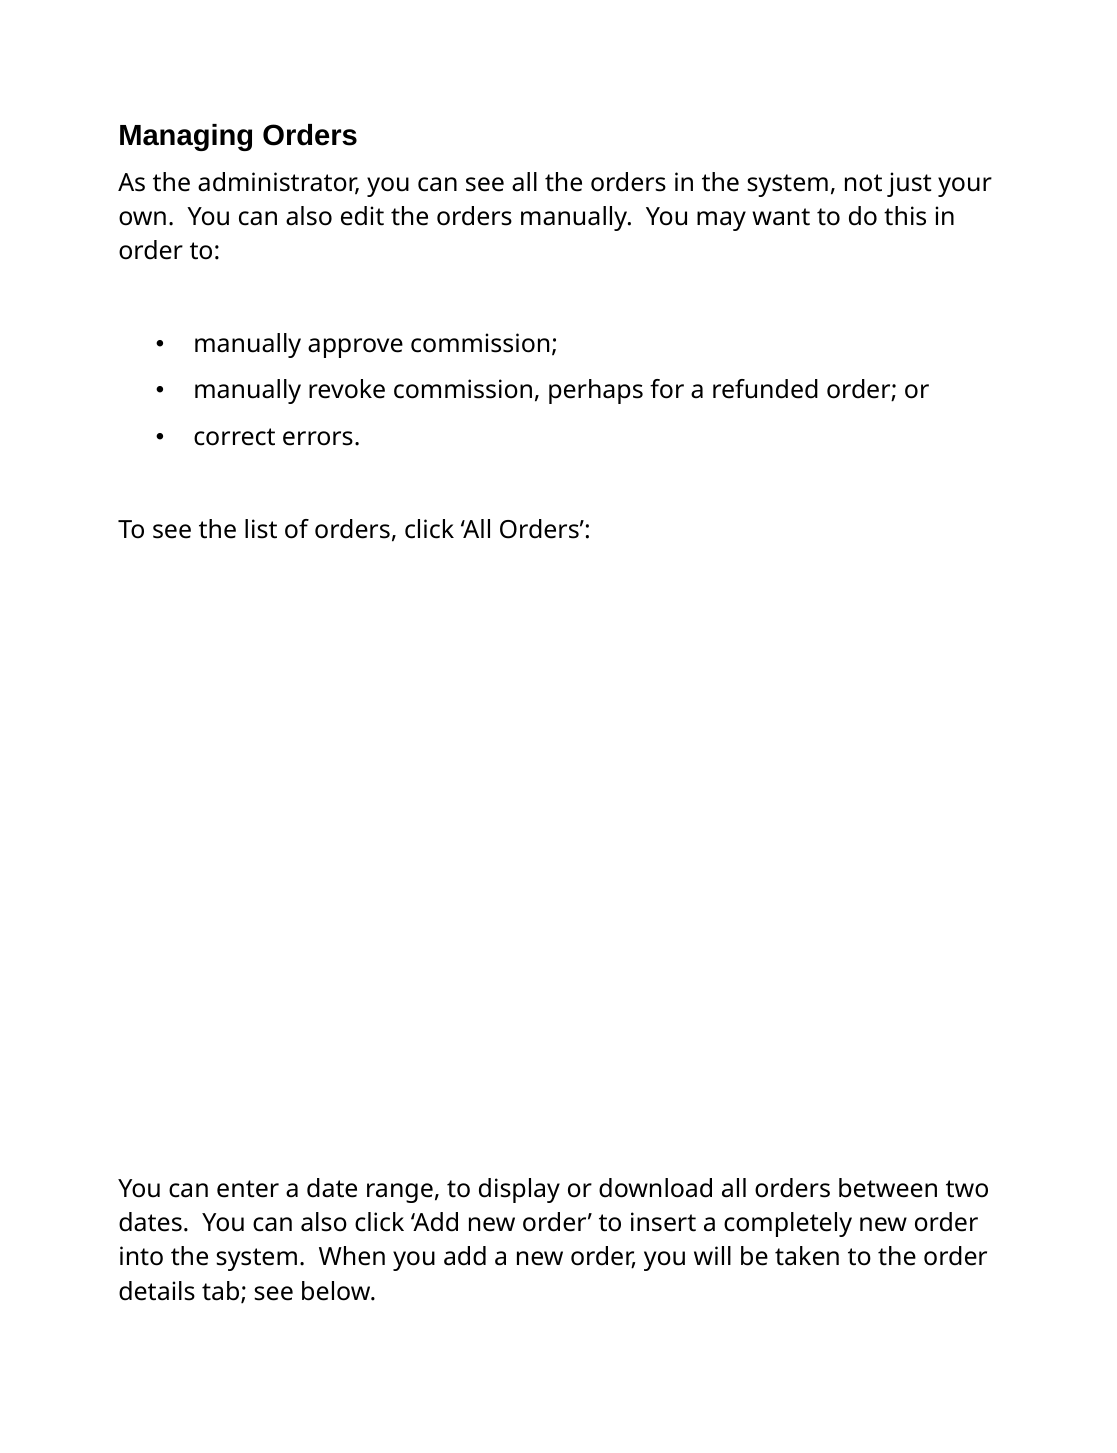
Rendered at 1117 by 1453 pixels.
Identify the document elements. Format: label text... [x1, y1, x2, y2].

list manually approve commission; [156, 325, 999, 359]
text As the administrator, you can see all the orders in the system, not just your own. You can also edit the orders manually. You may want to do this in order to: [118, 164, 999, 266]
subtitle Managing Orders [118, 118, 999, 152]
list correct errors. [156, 418, 999, 453]
text To see the list of orders, click ‘All Orders’: [118, 512, 999, 546]
list manually revoke commission, perhaps for a refunded order; or [156, 372, 999, 406]
text You can enter a date range, to display or download all orders between two dates. You can also click ‘Add new order’ to insert a completely new order into the system. When you add a new order, you will be taken to the order details tab; see below. [118, 1171, 999, 1307]
